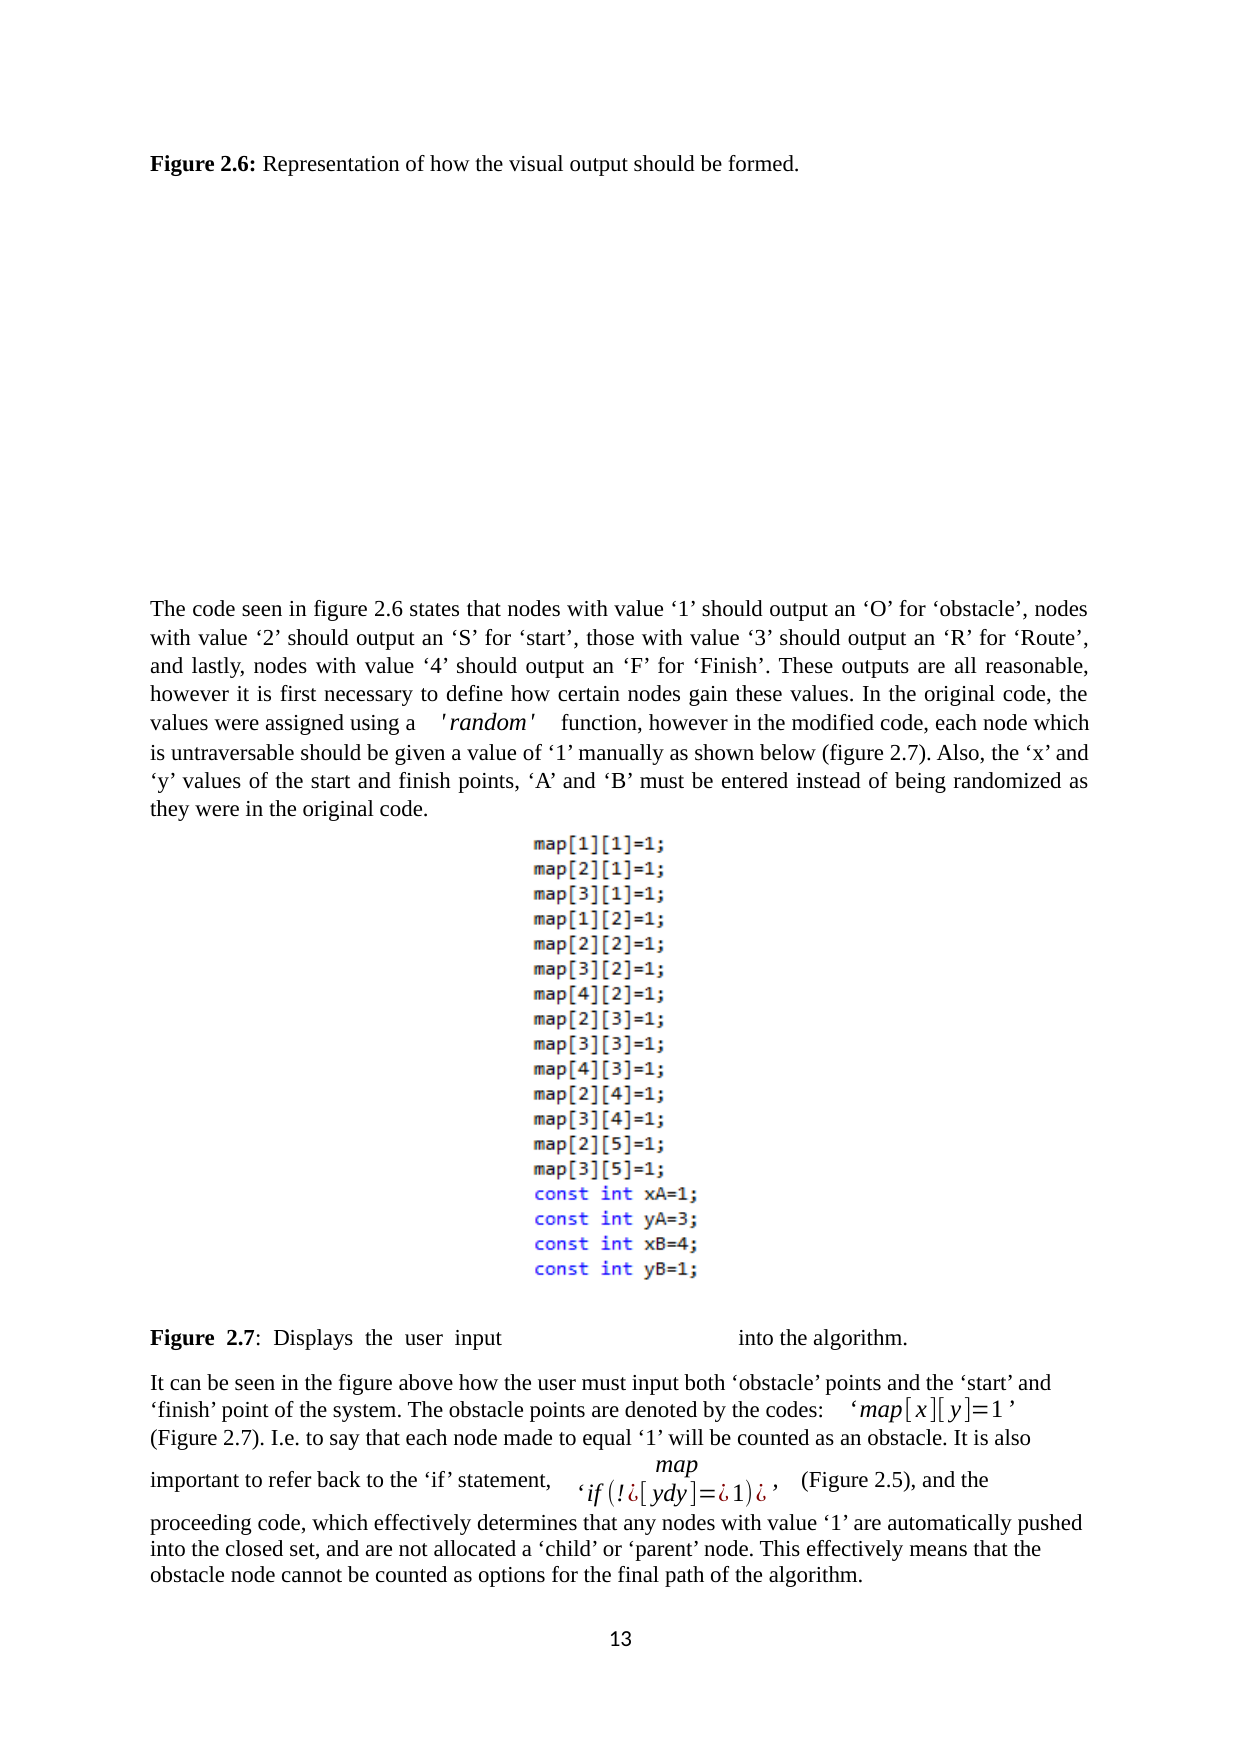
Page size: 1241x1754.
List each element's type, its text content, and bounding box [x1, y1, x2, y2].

text The code seen in figure 2.6 states that nodes with value ‘1’ should output an ‘O’ for ‘obstacle’, nodes with value ‘2’ should output an ‘S’ for ‘start’, those with value ‘3’ should output an ‘R’ for ‘Route’, and lastly, nodes with value ‘4’ should output an ‘F’ for ‘Finish’. These outputs are all reasonable, however it is first necessary to define how certain nodes gain these values. In the original code, the values were assigned using a function, however in the modified code, each node which is untraversable should be given a value of ‘1’ manually as shown below (figure 2.7). Also, the ‘x’ and ‘y’ values of the start and finish points, ‘A’ and ‘B’ must be entered instead of being randomized as they were in the original code. [150, 595, 1090, 822]
picture [521, 828, 718, 1294]
text Figure 2.6: Representation of how the visual output should be formed. [150, 150, 1090, 176]
text Figure 2.7: Displays the user input into the algorithm. [150, 1324, 1090, 1350]
text It can be seen in the figure above how the user must input both ‘obstacle’ points and the ‘start’ and ‘finish’ point of the system. The obstacle points are denoted by the codes: (Figure 2.7). I.e. to say that each node made to equal ‘1’ will be counted as an obstacle. It is also important to refer back to the ‘if’ statement, (Figure 2.5), and the proceeding code, which effectively determines that any nodes with value ‘1’ are automatically pushed into the closed set, and are not allocated a ‘child’ or ‘parent’ node. This effectively means that the obstacle node cannot be counted as options for the final path of the algorithm. [150, 1369, 1090, 1588]
